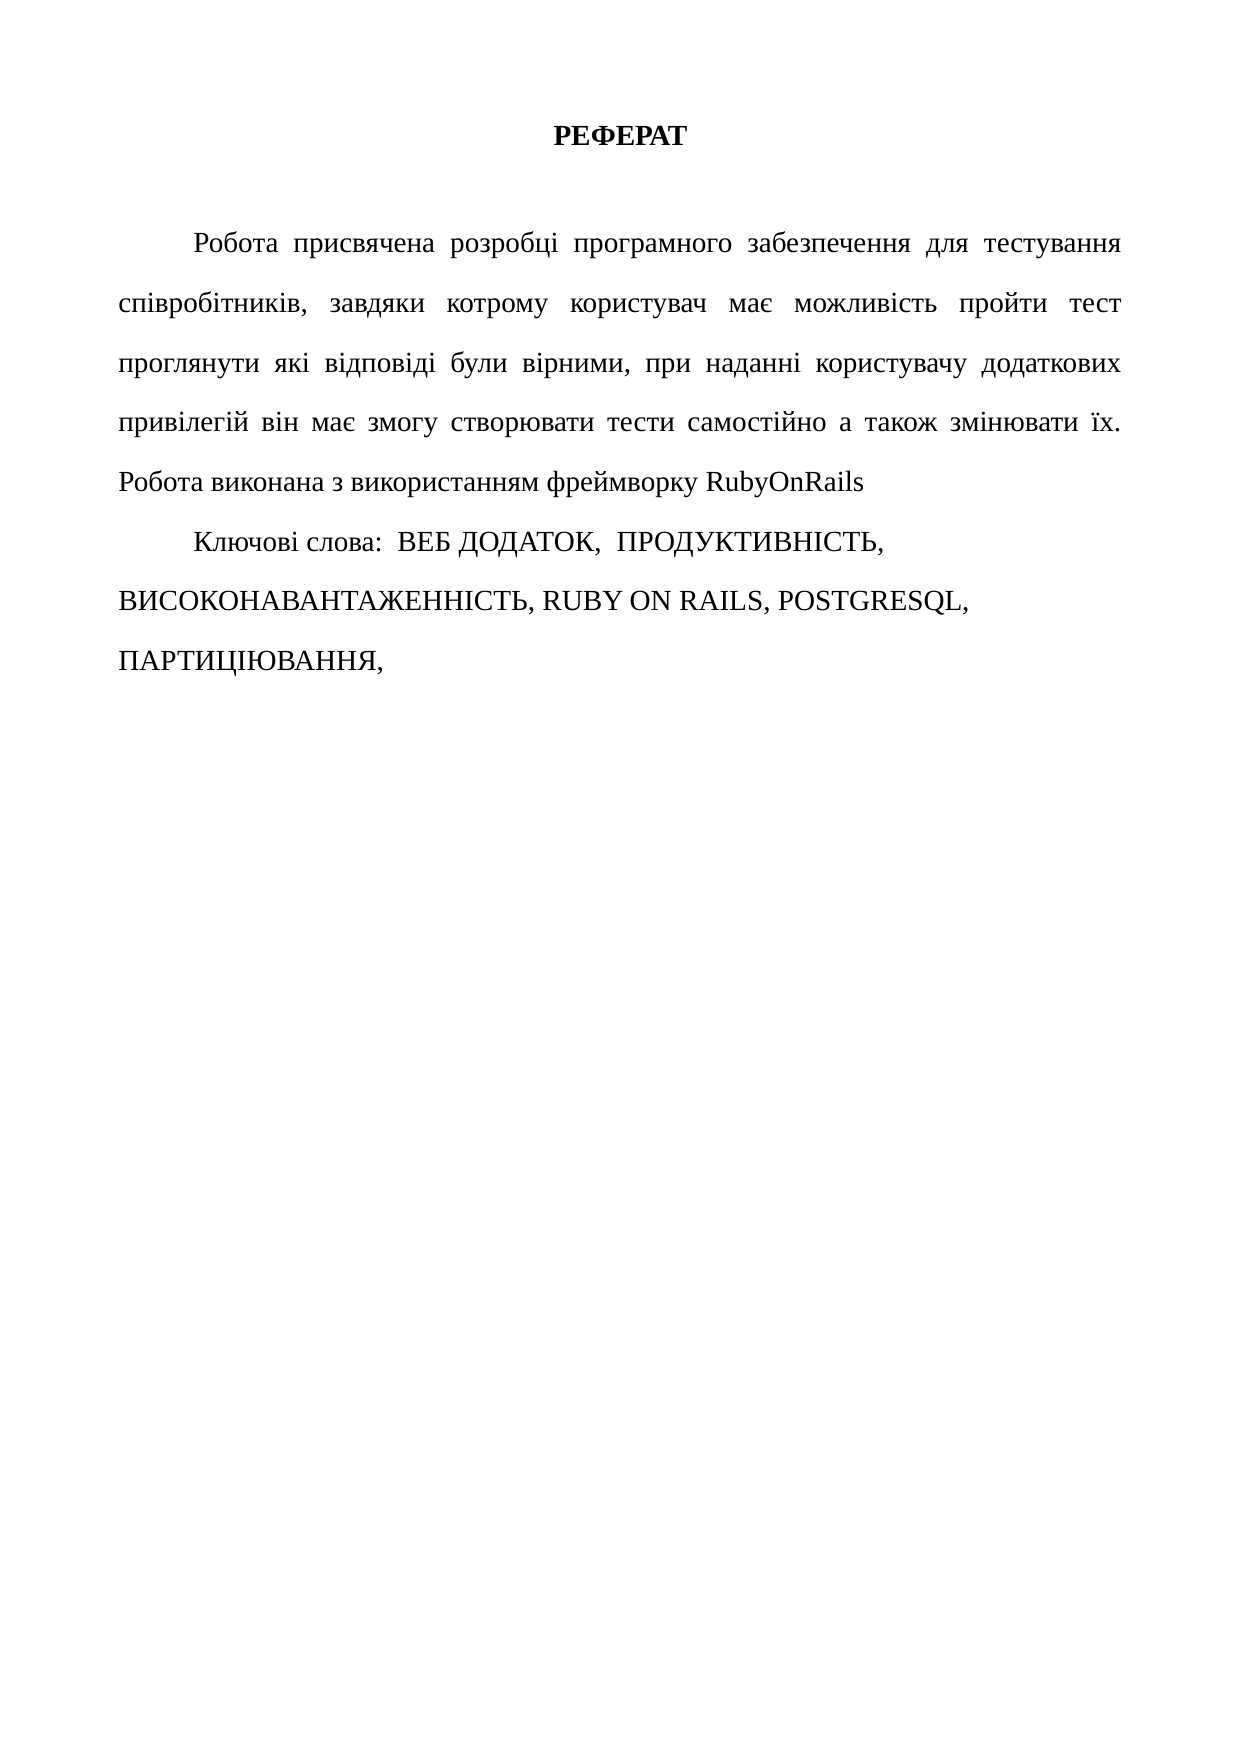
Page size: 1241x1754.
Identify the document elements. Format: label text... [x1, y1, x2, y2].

text Ключові слова: ВЕБ ДОДАТОК, ПРОДУКТИВНІСТЬ, ВИСОКОНАВАНТАЖЕННІСТЬ, RUBY ON RAILS, POSTGRESQL, ПАРТИЦІЮВАННЯ, [118, 524, 1122, 677]
text РЕФЕРАТ [118, 118, 1122, 152]
text Робота присвячена розробці програмного забезпечення для тестування співробітників, завдяки котрому користувач має можливість пройти тест проглянути які відповіді були вірними, при наданні користувачу додаткових привілегій він має змогу створювати тести самостійно а також змінювати їх. Робота виконана з використанням фреймворку RubyOnRails [118, 225, 1122, 498]
